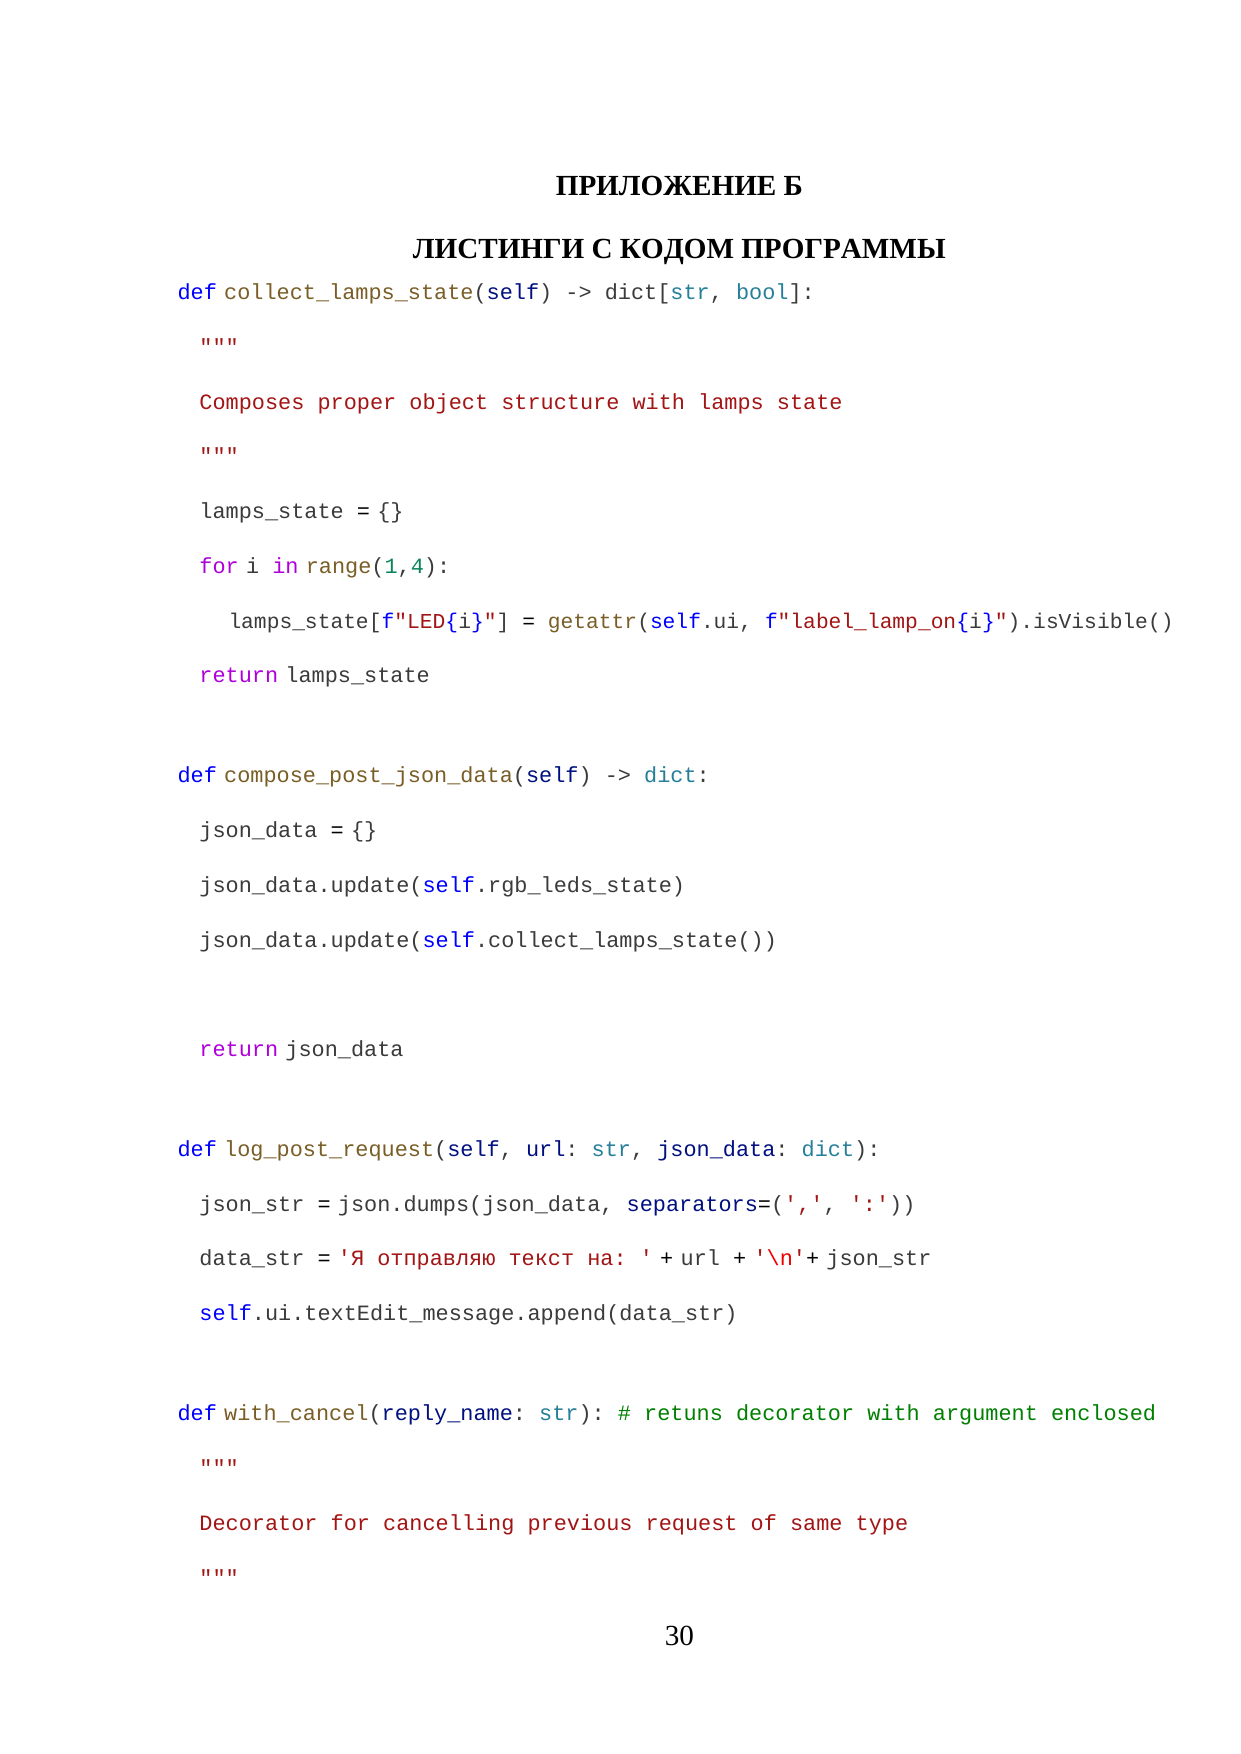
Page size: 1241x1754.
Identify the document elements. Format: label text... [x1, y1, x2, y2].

text """ [177, 327, 1181, 361]
text for i in range(1,4): [177, 546, 1181, 580]
text def log_post_request(self, url: str, json_data: dict): [177, 1138, 1181, 1163]
text json_data.update(self.rgb_leds_state) [177, 865, 1181, 899]
text def with_cancel(reply_name: str): # retuns decorator with argument enclosed [177, 1402, 1181, 1427]
text def compose_post_json_data(self) -> dict: [177, 764, 1181, 789]
text return json_data [177, 1029, 1181, 1063]
text json_str = json.dumps(json_data, separators=(',', ':')) [177, 1184, 1181, 1217]
text """ [177, 1558, 1181, 1591]
text self.ui.textEdit_message.append(data_str) [177, 1293, 1181, 1327]
subtitle ПРИЛОЖЕНИЕ Б [177, 168, 1181, 202]
text Decorator for cancelling previous request of same type [177, 1503, 1181, 1537]
text """ [177, 437, 1181, 470]
text lamps_state[f"LED{i}"] = getattr(self.ui, f"label_lamp_on{i}").isVisible() [177, 601, 1181, 634]
text ЛИСТИНГИ С КОДОМ ПРОГРАММЫ [177, 231, 1181, 264]
text data_str = 'Я отправляю текст на: ' + url + '\n'+ json_str [177, 1238, 1181, 1272]
text lamps_state = {} [177, 491, 1181, 525]
text json_data = {} [177, 810, 1181, 844]
text """ [177, 1448, 1181, 1482]
text Composes proper object structure with lamps state [177, 382, 1181, 416]
text json_data.update(self.collect_lamps_state()) [177, 920, 1181, 954]
text def collect_lamps_state(self) -> dict[str, bool]: [177, 281, 1181, 306]
text return lamps_state [177, 655, 1181, 689]
